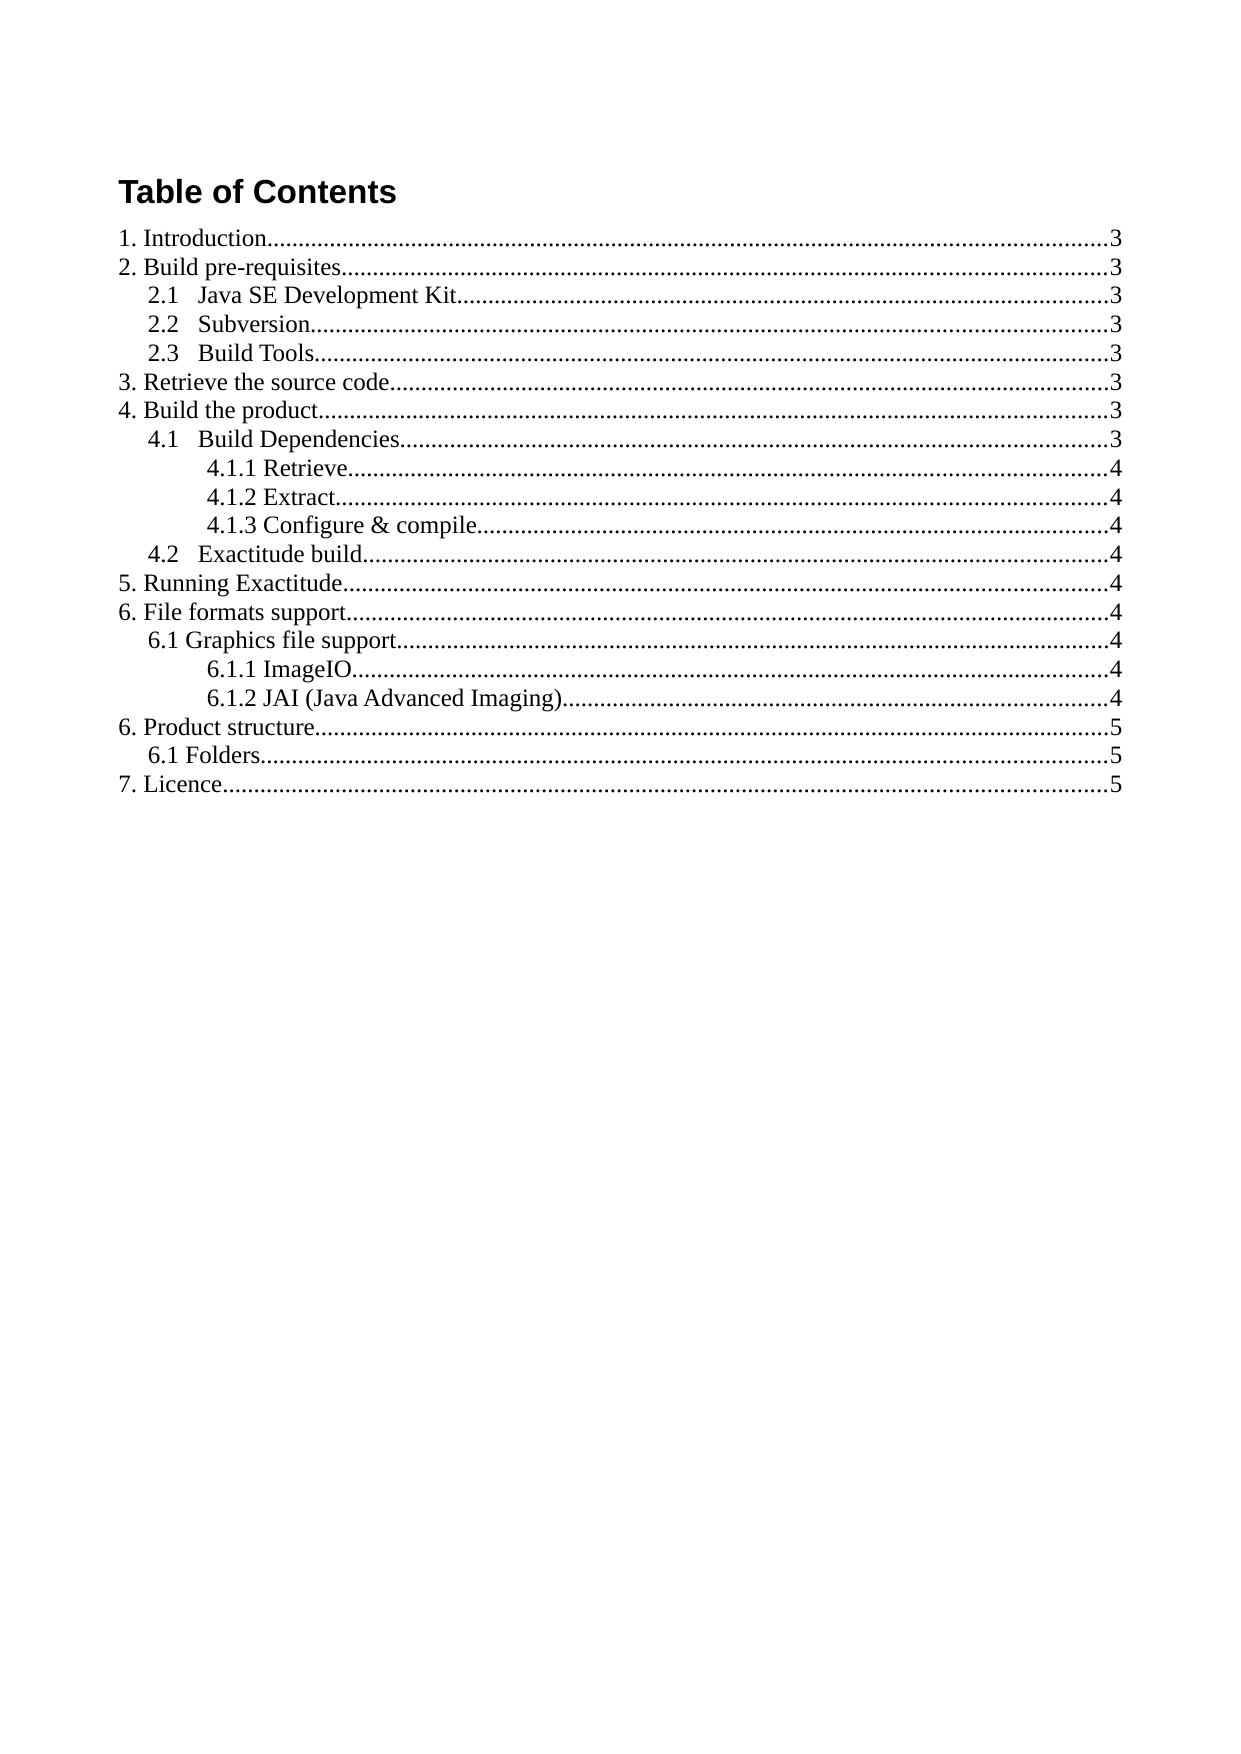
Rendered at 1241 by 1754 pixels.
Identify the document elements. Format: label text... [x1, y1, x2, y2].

text 2.2 Subversion 3 [148, 309, 1122, 338]
text 4.1.2 Extract 4 [207, 482, 1122, 510]
text 6. Product structure 5 [118, 712, 1122, 740]
text 3. Retrieve the source code 3 [118, 367, 1122, 395]
text 4.1 Build Dependencies 3 [148, 424, 1122, 453]
text 2. Build pre-requisites 3 [118, 252, 1122, 280]
text 4.1.3 Configure & compile 4 [207, 510, 1122, 539]
text 2.1 Java SE Development Kit. 3 [148, 280, 1122, 309]
text 6.1 Graphics file support 4 [148, 625, 1122, 654]
text 4. Build the product 3 [118, 395, 1122, 424]
text 6.1.2 JAI (Java Advanced Imaging) 4 [207, 683, 1122, 712]
text 6.1 Folders 5 [148, 740, 1122, 769]
text 5. Running Exactitude 4 [118, 568, 1122, 597]
text 4.2 Exactitude build 4 [148, 539, 1122, 568]
text 6.1.1 ImageIO 4 [207, 654, 1122, 683]
text 1. Introduction 3 [118, 223, 1122, 252]
text 6. File formats support 4 [118, 597, 1122, 625]
text 7. Licence 5 [118, 769, 1122, 798]
subtitle Table of Contents [118, 172, 1122, 210]
text 4.1.1 Retrieve 4 [207, 453, 1122, 482]
text 2.3 Build Tools 3 [148, 338, 1122, 367]
